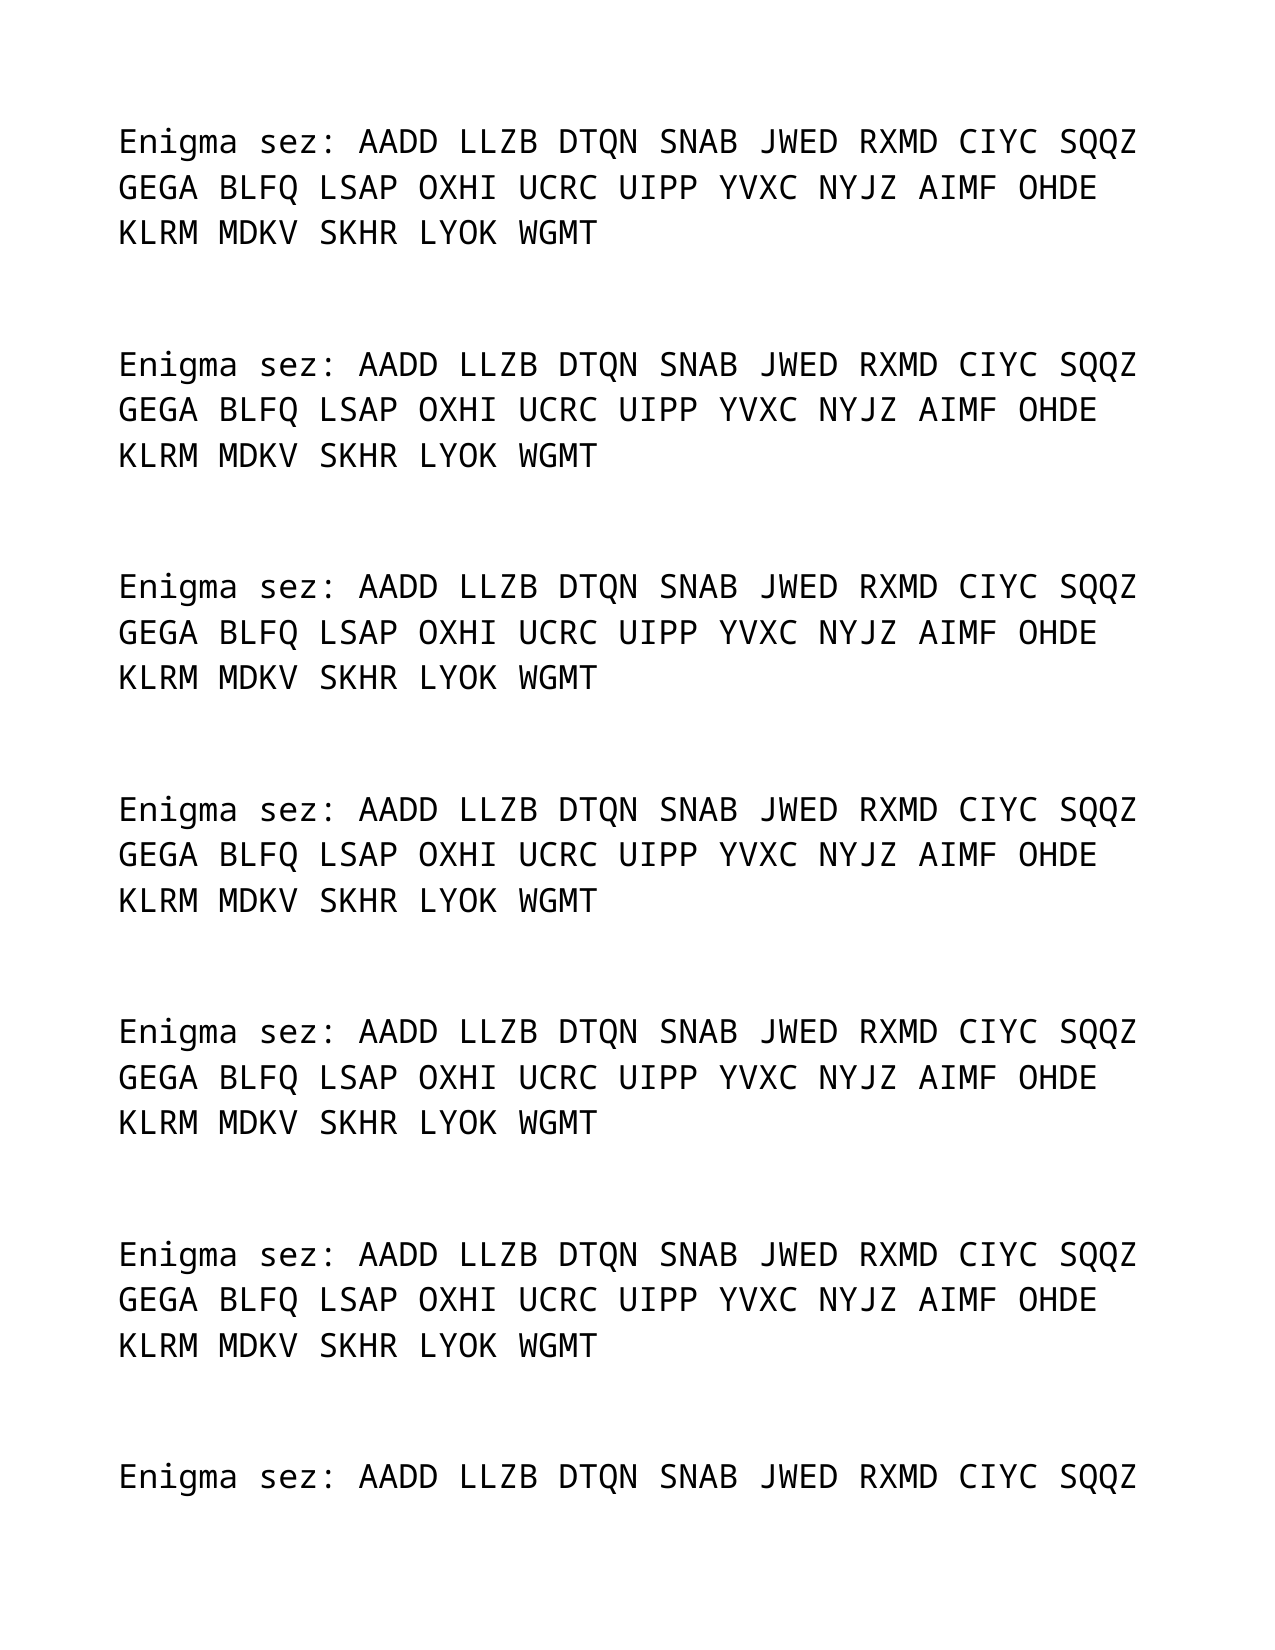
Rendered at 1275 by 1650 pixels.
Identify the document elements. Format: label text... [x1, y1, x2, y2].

text Enigma sez: AADD LLZB DTQN SNAB JWED RXMD CIYC SQQZ GEGA BLFQ LSAP OXHI UCRC UIPP YVXC NYJZ AIMF OHDE KLRM MDKV SKHR LYOK WGMT [118, 1231, 1157, 1367]
text Enigma sez: AADD LLZB DTQN SNAB JWED RXMD CIYC SQQZ GEGA BLFQ LSAP OXHI UCRC UIPP YVXC NYJZ AIMF OHDE KLRM MDKV SKHR LYOK WGMT [118, 786, 1157, 922]
text Enigma sez: AADD LLZB DTQN SNAB JWED RXMD CIYC SQQZ GEGA BLFQ LSAP OXHI UCRC UIPP YVXC NYJZ AIMF OHDE KLRM MDKV SKHR LYOK WGMT [118, 563, 1157, 699]
text Enigma sez: AADD LLZB DTQN SNAB JWED RXMD CIYC SQQZ [118, 1453, 1157, 1498]
text Enigma sez: AADD LLZB DTQN SNAB JWED RXMD CIYC SQQZ GEGA BLFQ LSAP OXHI UCRC UIPP YVXC NYJZ AIMF OHDE KLRM MDKV SKHR LYOK WGMT [118, 1008, 1157, 1144]
text Enigma sez: AADD LLZB DTQN SNAB JWED RXMD CIYC SQQZ GEGA BLFQ LSAP OXHI UCRC UIPP YVXC NYJZ AIMF OHDE KLRM MDKV SKHR LYOK WGMT [118, 118, 1157, 254]
text Enigma sez: AADD LLZB DTQN SNAB JWED RXMD CIYC SQQZ GEGA BLFQ LSAP OXHI UCRC UIPP YVXC NYJZ AIMF OHDE KLRM MDKV SKHR LYOK WGMT [118, 341, 1157, 477]
